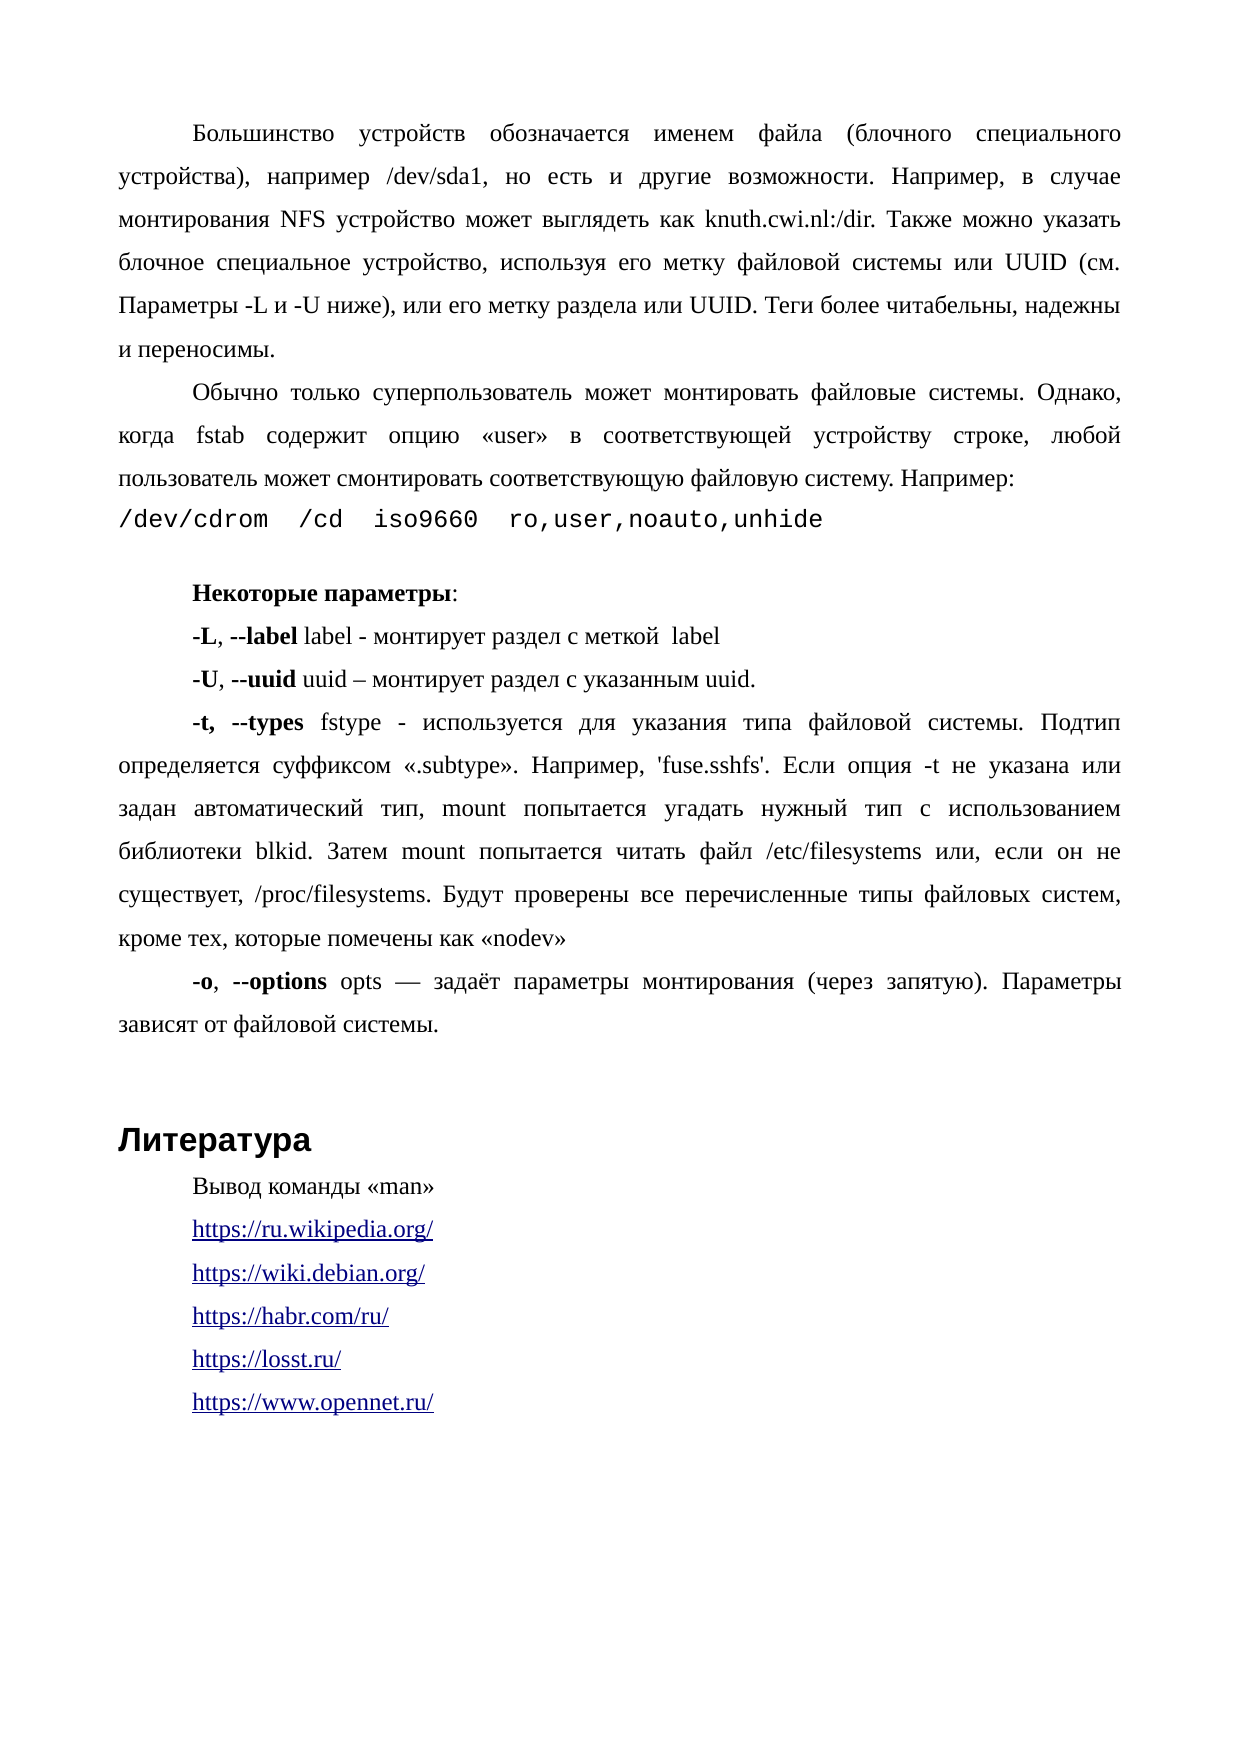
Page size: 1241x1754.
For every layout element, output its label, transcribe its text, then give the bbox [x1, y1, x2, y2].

text Вывод команды «man» [118, 1171, 1122, 1200]
text /dev/cdrom /cd iso9660 ro,user,noauto,unhide [118, 506, 1122, 534]
text https://losst.ru/ [118, 1344, 1122, 1373]
subtitle Литература [118, 1120, 1122, 1159]
text https://wiki.debian.org/ [118, 1258, 1122, 1286]
text -t, --types fstype - используется для указания типа файловой системы. Подтип определяется суффиксом «.subtype». Например, 'fuse.sshfs'. Если опция -t не указана или задан автоматический тип, mount попытается угадать нужный тип с использованием библиотеки blkid. Затем mount попытается читать файл /etc/filesystems или, если он не существует, /proc/filesystems. Будут проверены все перечисленные типы файловых систем, кроме тех, которые помечены как «nodev» [118, 707, 1122, 951]
text -U, --uuid uuid – монтирует раздел с указанным uuid. [118, 664, 1122, 693]
text https://ru.wikipedia.org/ [118, 1214, 1122, 1243]
text Большинство устройств обозначается именем файла (блочного специального устройства), например /dev/sda1, но есть и другие возможности. Например, в случае монтирования NFS устройство может выглядеть как knuth.cwi.nl:/dir. Также можно указать блочное специальное устройство, используя его метку файловой системы или UUID (см. Параметры -L и -U ниже), или его метку раздела или UUID. Теги более читабельны, надежны и переносимы. [118, 118, 1122, 362]
text https://habr.com/ru/ [118, 1301, 1122, 1329]
text Некоторые параметры: [118, 578, 1122, 606]
text Обычно только суперпользователь может монтировать файловые системы. Однако, когда fstab содержит опцию «user» в соответствующей устройству строке, любой пользователь может смонтировать соответствующую файловую систему. Например: [118, 377, 1122, 492]
text -o, --options opts — задаёт параметры монтирования (через запятую). Параметры зависят от файловой системы. [118, 966, 1122, 1038]
text -L, --label label - монтирует раздел с меткой label [118, 621, 1122, 649]
text https://www.opennet.ru/ [118, 1387, 1122, 1416]
